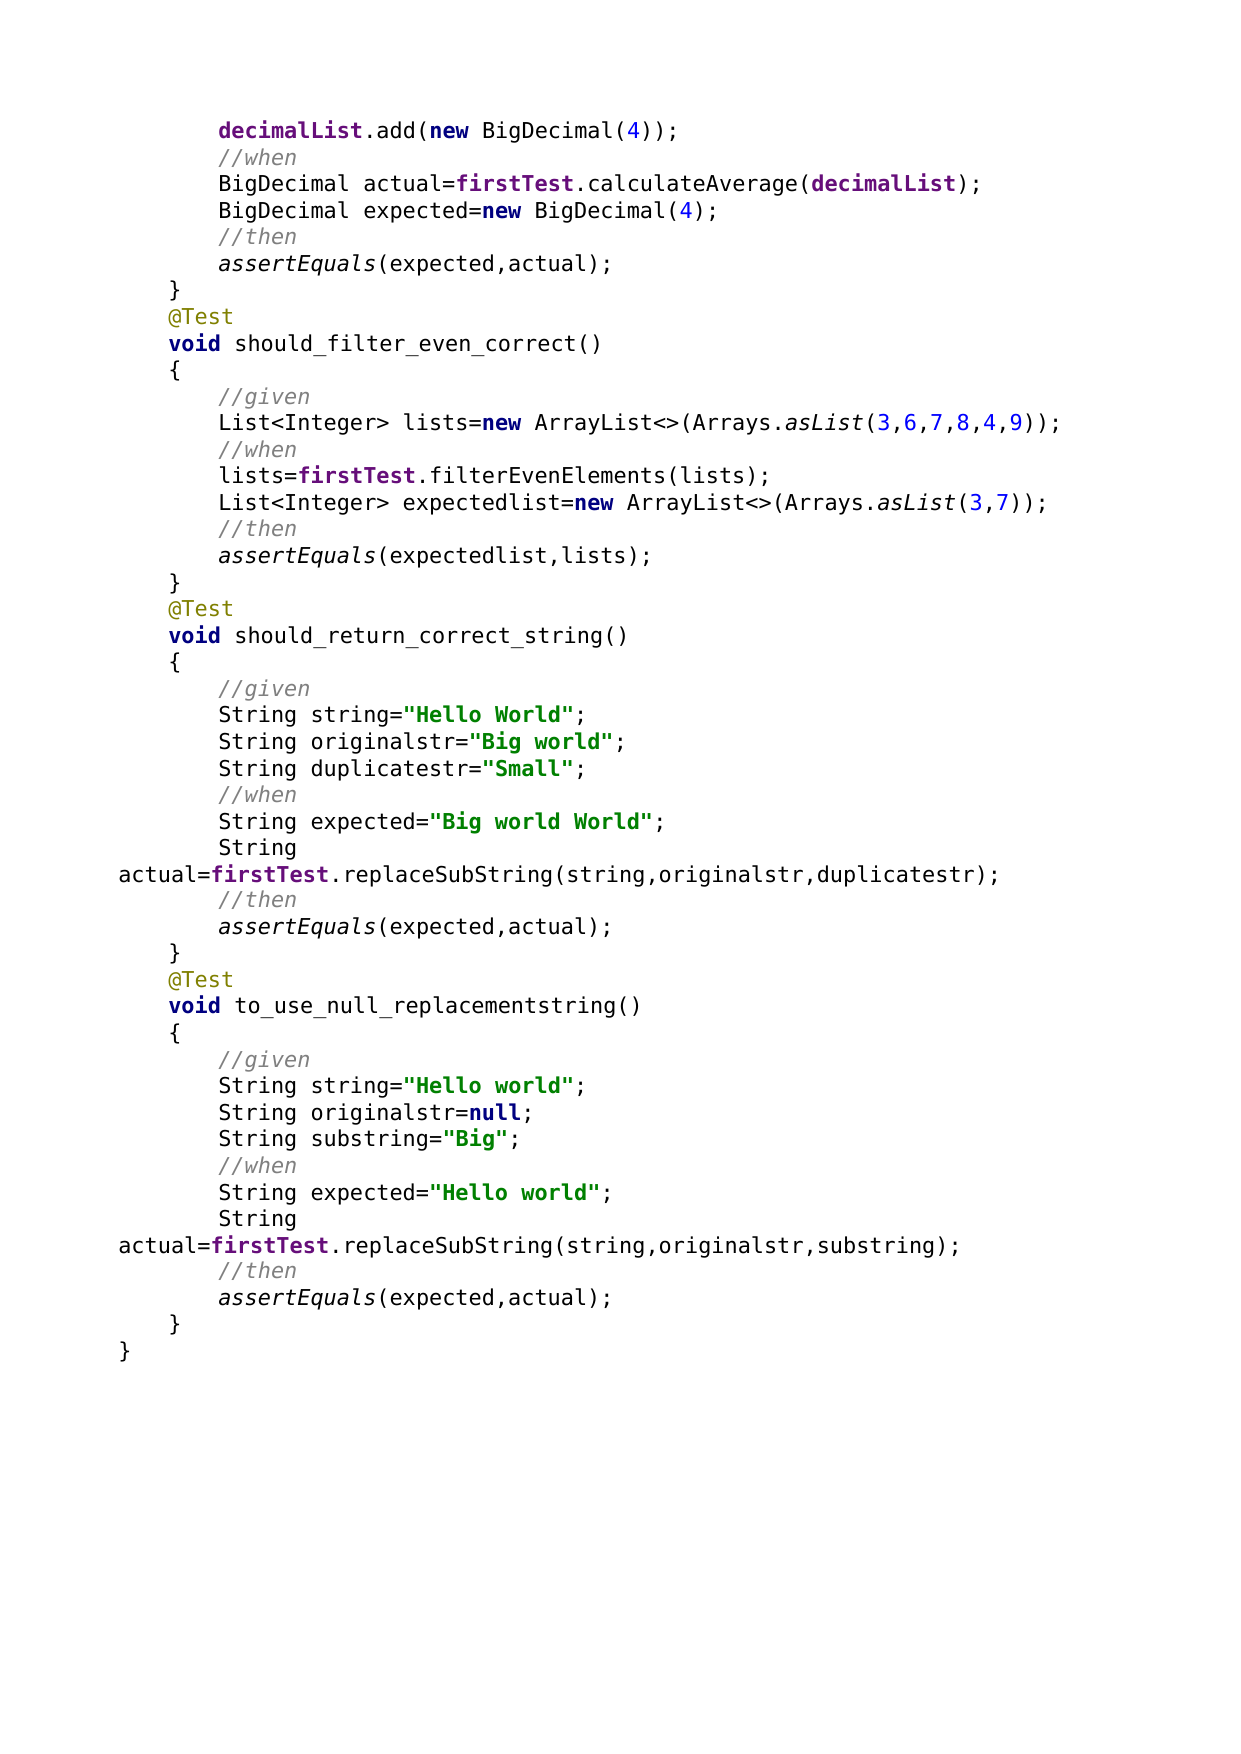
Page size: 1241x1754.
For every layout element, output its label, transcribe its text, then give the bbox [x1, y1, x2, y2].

text //then [118, 224, 1122, 251]
text String expected="Big world World"; [118, 809, 1122, 835]
text } [118, 277, 1122, 304]
text String string="Hello world"; [118, 1073, 1122, 1100]
text @Test [118, 596, 1122, 623]
text String originalstr="Big world"; [118, 729, 1122, 756]
text //then [118, 1258, 1122, 1285]
text String originalstr=null; [118, 1100, 1122, 1126]
text void to_use_null_replacementstring() [118, 994, 1122, 1020]
text assertEquals(expected,actual); [118, 1285, 1122, 1311]
text //when [118, 437, 1122, 463]
text @Test [118, 967, 1122, 994]
text { [118, 357, 1122, 384]
text String substring="Big"; [118, 1126, 1122, 1153]
text List<Integer> expectedlist=new ArrayList<>(Arrays.asList(3,7)); [118, 490, 1122, 517]
text String actual=firstTest.replaceSubString(string,originalstr,duplicatestr); [118, 835, 1122, 887]
text lists=firstTest.filterEvenElements(lists); [118, 463, 1122, 490]
text assertEquals(expectedlist,lists); [118, 543, 1122, 570]
text void should_filter_even_correct() [118, 331, 1122, 357]
text { [118, 649, 1122, 676]
text } [118, 1338, 1122, 1363]
text } [118, 1311, 1122, 1338]
text //then [118, 517, 1122, 543]
text //when [118, 1153, 1122, 1179]
text String actual=firstTest.replaceSubString(string,originalstr,substring); [118, 1206, 1122, 1258]
text BigDecimal actual=firstTest.calculateAverage(decimalList); [118, 171, 1122, 198]
text decimalList.add(new BigDecimal(4)); [118, 118, 1122, 145]
text //then [118, 887, 1122, 914]
text @Test [118, 304, 1122, 331]
text { [118, 1020, 1122, 1047]
text String string="Hello World"; [118, 702, 1122, 729]
text //given [118, 1047, 1122, 1073]
text assertEquals(expected,actual); [118, 251, 1122, 277]
text } [118, 570, 1122, 596]
text //given [118, 676, 1122, 702]
text //when [118, 782, 1122, 809]
text assertEquals(expected,actual); [118, 914, 1122, 941]
text List<Integer> lists=new ArrayList<>(Arrays.asList(3,6,7,8,4,9)); [118, 410, 1122, 437]
text //when [118, 145, 1122, 171]
text BigDecimal expected=new BigDecimal(4); [118, 198, 1122, 224]
text String duplicatestr="Small"; [118, 756, 1122, 782]
text void should_return_correct_string() [118, 623, 1122, 649]
text //given [118, 384, 1122, 410]
text String expected="Hello world"; [118, 1179, 1122, 1206]
text } [118, 941, 1122, 967]
